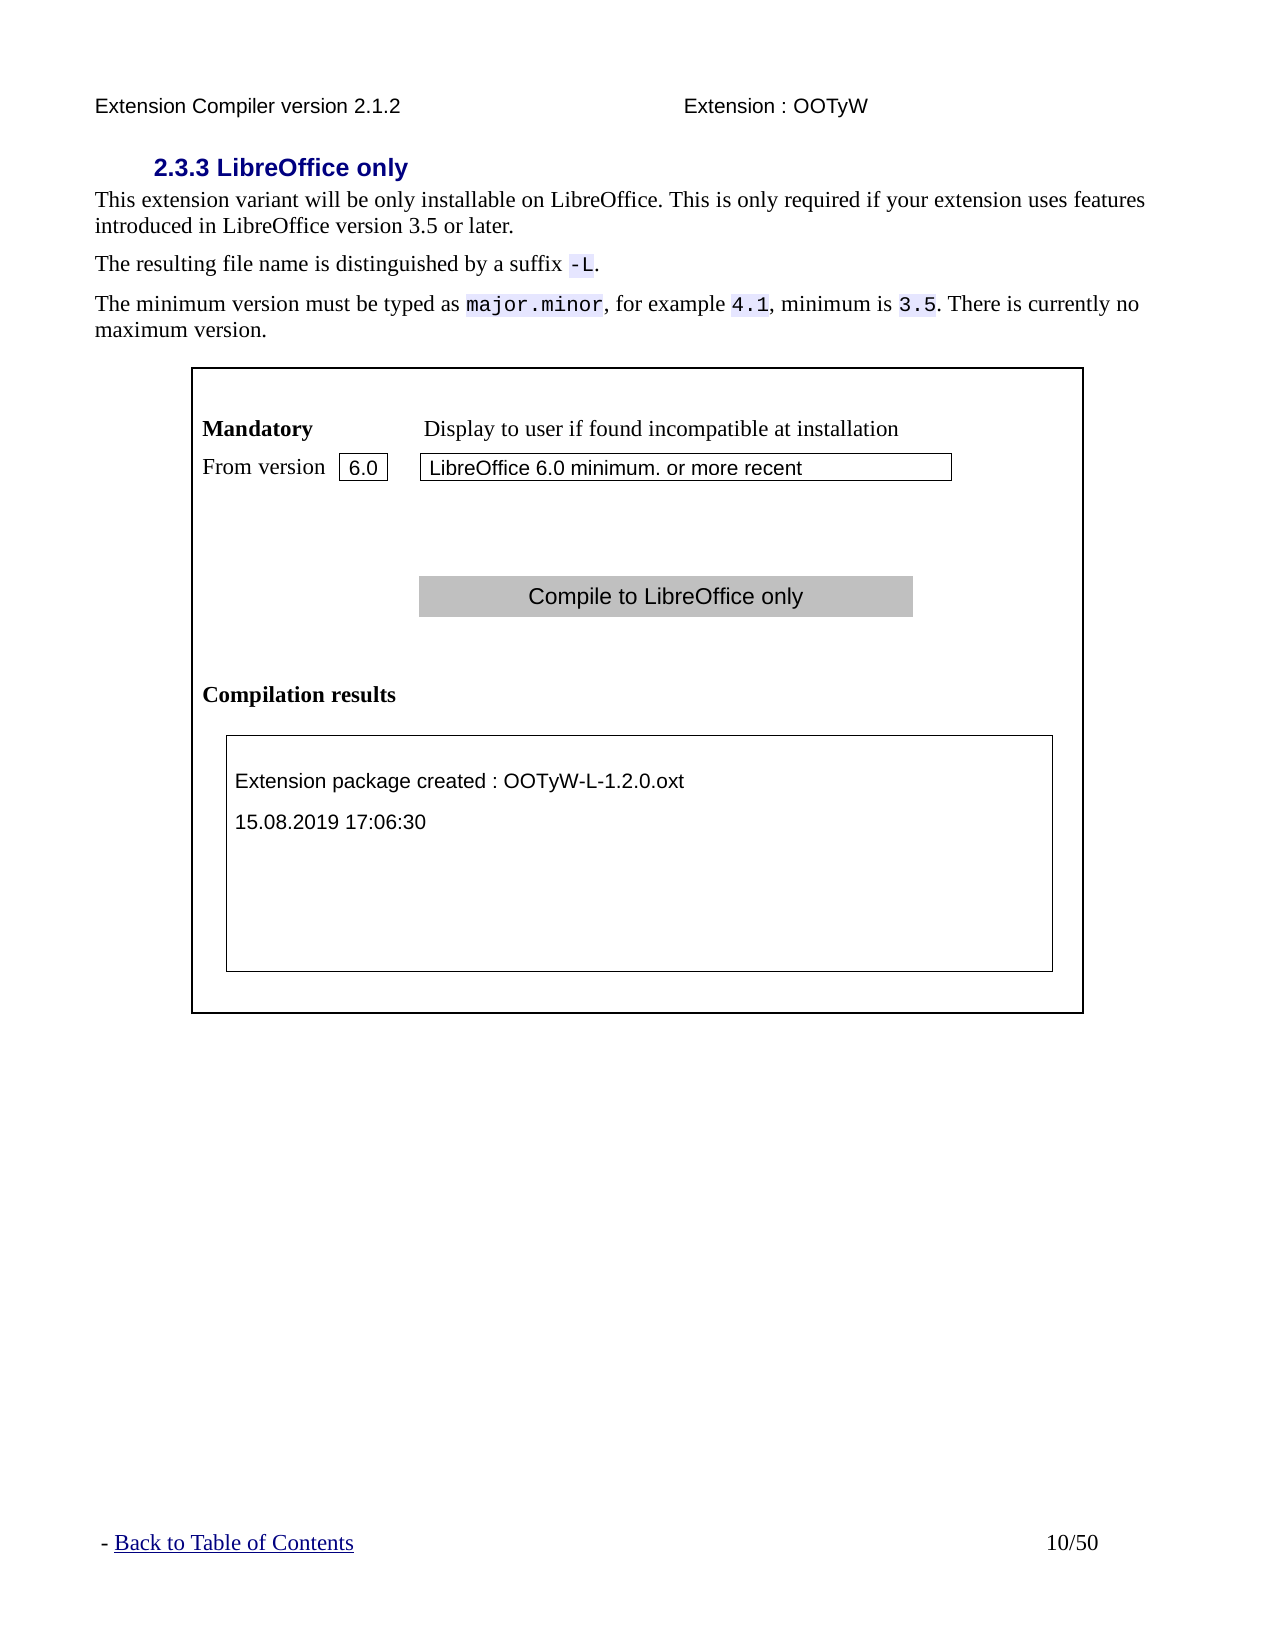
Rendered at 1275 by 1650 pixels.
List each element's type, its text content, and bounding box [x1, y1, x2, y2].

text From version [202, 454, 339, 480]
text The resulting file name is distinguished by a suffix -L. [94, 251, 1181, 278]
text This extension variant will be only installable on LibreOffice. This is only required if your extension uses features introduced in LibreOffice version 3.5 or later. [94, 187, 1181, 238]
subtitle LibreOffice only [153, 153, 1181, 181]
text The minimum version must be typed as major.minor, for example 4.1, minimum is 3.5. There is currently no maximum version. [94, 290, 1181, 343]
text Mandatory Display to user if found incompatible at installation [202, 416, 1073, 442]
text Compilation results [202, 682, 1073, 708]
text [952, 454, 1073, 480]
text [388, 454, 420, 480]
